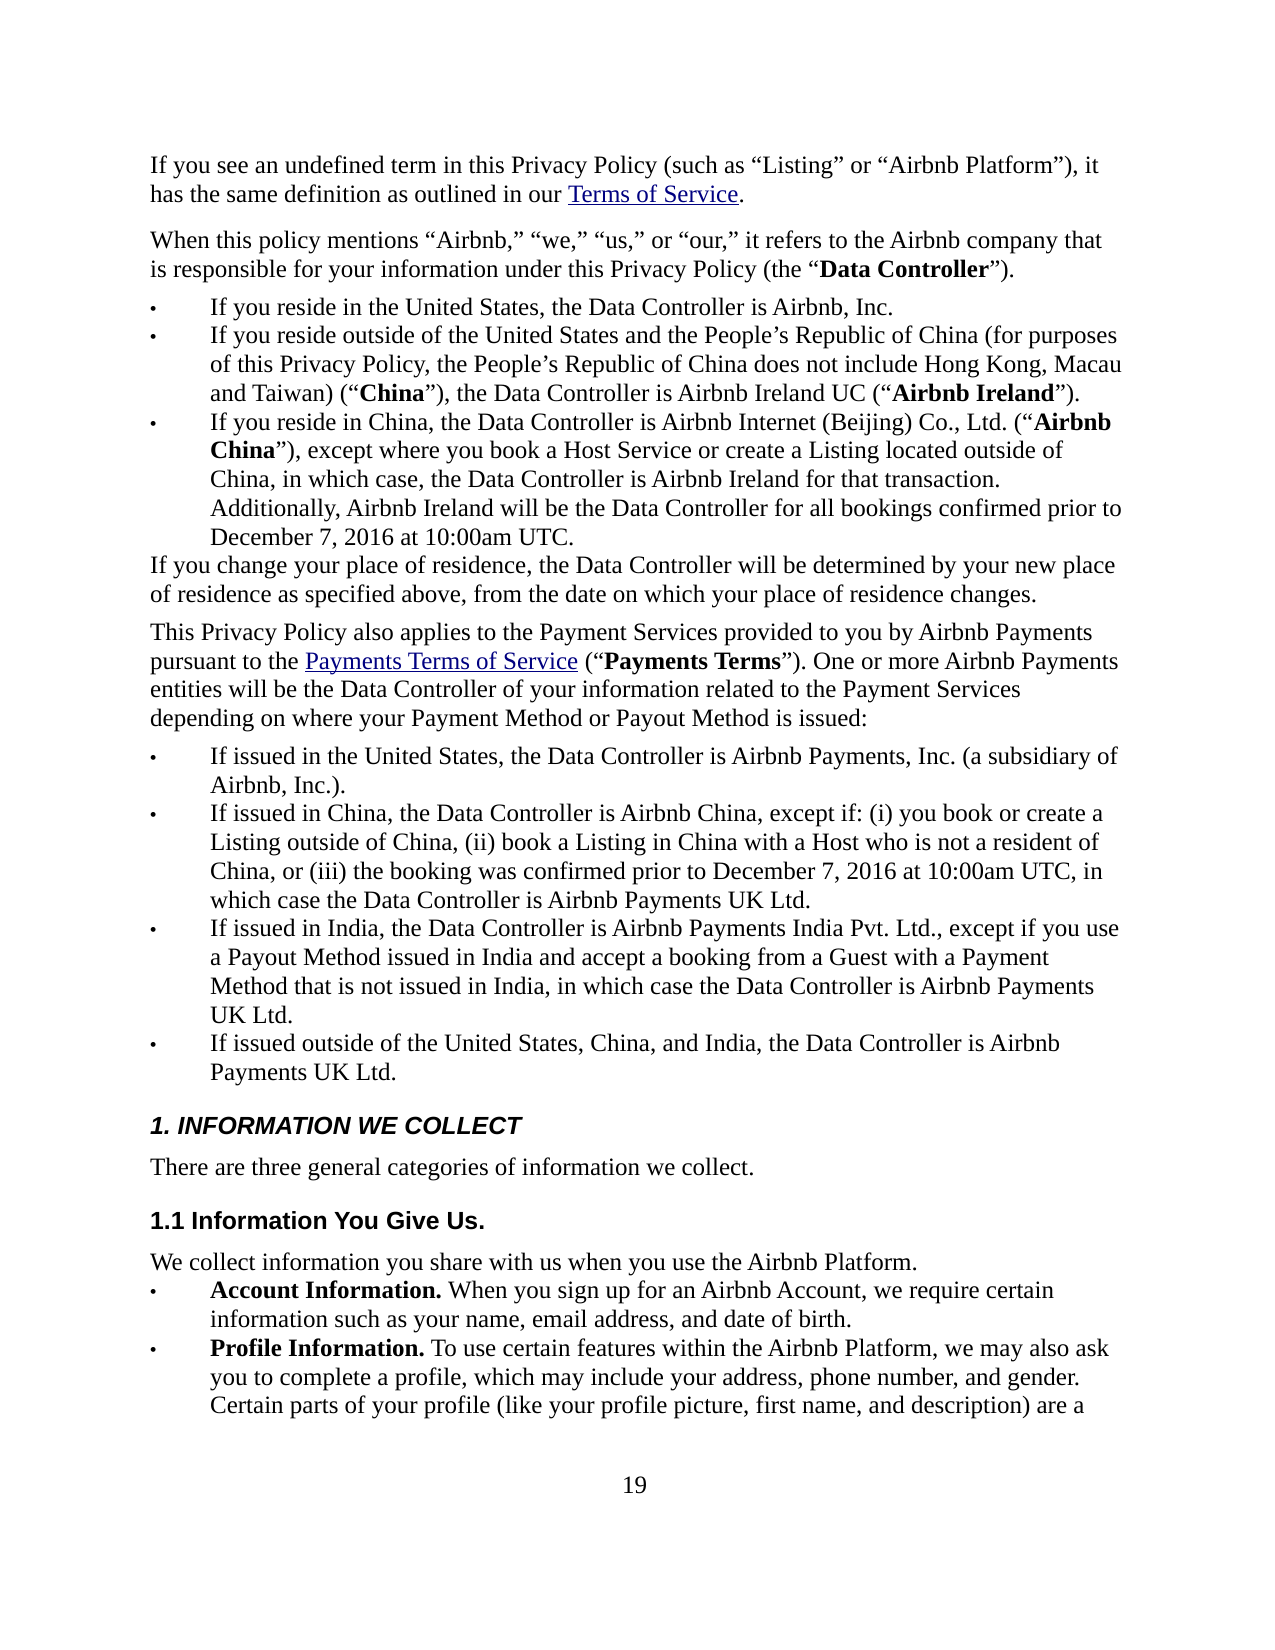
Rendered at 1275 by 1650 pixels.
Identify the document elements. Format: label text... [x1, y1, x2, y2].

subtitle 1. INFORMATION WE COLLECT [150, 1111, 1125, 1139]
list If issued in China, the Data Controller is Airbnb China, except if: (i) you book or create a Listing outside of China, (ii) book a Listing in China with a Host who is not a resident of China, or (iii) the booking was confirmed prior to December 7, 2016 at 10:00am UTC, in which case the Data Controller is Airbnb Payments UK Ltd. [150, 798, 1125, 913]
list Profile Information. To use certain features within the Airbnb Platform, we may also ask you to complete a profile, which may include your address, phone number, and gender. Certain parts of your profile (like your profile picture, first name, and description) are a [150, 1333, 1125, 1419]
list If you reside outside of the United States and the People’s Republic of China (for purposes of this Privacy Policy, the People’s Republic of China does not include Hong Kong, Macau and Taiwan) (“China”), the Data Controller is Airbnb Ireland UC (“Airbnb Ireland”). [150, 321, 1125, 407]
list If issued outside of the United States, China, and India, the Data Controller is Airbnb Payments UK Ltd. [150, 1028, 1125, 1086]
list If you reside in the United States, the Data Controller is Airbnb, Inc. [150, 292, 1125, 321]
list If issued in the United States, the Data Controller is Airbnb Payments, Inc. (a subsidiary of Airbnb, Inc.). [150, 741, 1125, 798]
text When this policy mentions “Airbnb,” “we,” “us,” or “our,” it refers to the Airbnb company that is responsible for your information under this Privacy Policy (the “Data Controller”). [150, 225, 1125, 283]
text There are three general categories of information we collect. [150, 1152, 1125, 1181]
list If issued in India, the Data Controller is Airbnb Payments India Pvt. Ltd., except if you use a Payout Method issued in India and accept a booking from a Guest with a Payment Method that is not issued in India, in which case the Data Controller is Airbnb Payments UK Ltd. [150, 913, 1125, 1028]
text This Privacy Policy also applies to the Payment Services provided to you by Airbnb Payments pursuant to the Payments Terms of Service (“Payments Terms”). One or more Airbnb Payments entities will be the Data Controller of your information related to the Payment Services depending on where your Payment Method or Payout Method is issued: [150, 617, 1125, 732]
text If you change your place of residence, the Data Controller will be determined by your new place of residence as specified above, from the date on which your place of residence changes. [150, 551, 1125, 608]
list Account Information. When you sign up for an Airbnb Account, we require certain information such as your name, email address, and date of birth. [150, 1276, 1125, 1333]
text If you see an undefined term in this Privacy Policy (such as “Listing” or “Airbnb Platform”), it has the same definition as outlined in our Terms of Service. [150, 150, 1125, 207]
subtitle 1.1 Information You Give Us. [150, 1206, 1125, 1234]
text We collect information you share with us when you use the Airbnb Platform. [150, 1247, 1125, 1276]
list If you reside in China, the Data Controller is Airbnb Internet (Beijing) Co., Ltd. (“Airbnb China”), except where you book a Host Service or create a Listing located outside of China, in which case, the Data Controller is Airbnb Ireland for that transaction. Additionally, Airbnb Ireland will be the Data Controller for all bookings confirmed prior to December 7, 2016 at 10:00am UTC. [150, 407, 1125, 551]
